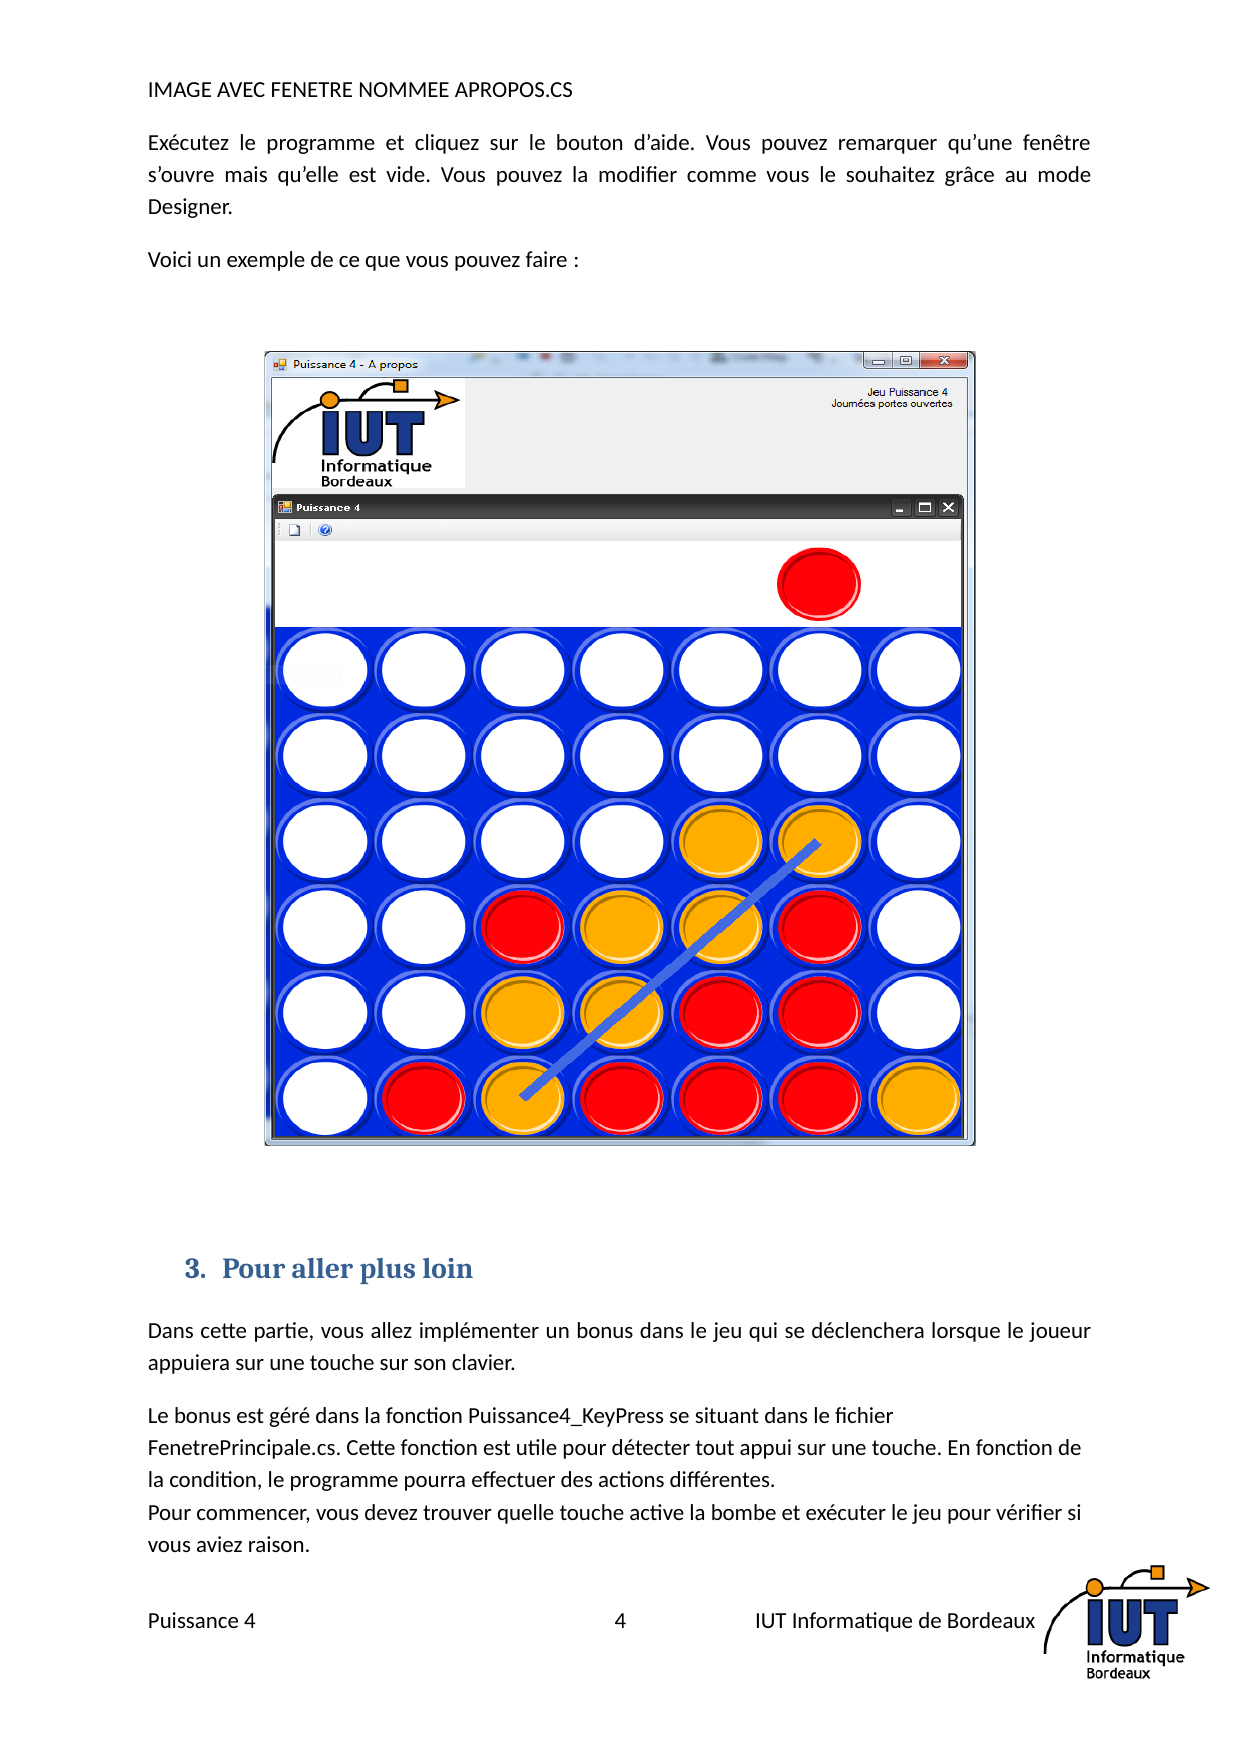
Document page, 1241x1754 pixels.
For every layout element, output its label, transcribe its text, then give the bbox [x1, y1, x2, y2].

subtitle Pour aller plus loin [185, 1252, 1093, 1286]
text Le bonus est géré dans la fonction Puissance4_KeyPress se situant dans le fichier FenetrePrincipale.cs. Cette fonction est utile pour détecter tout appui sur une touche. En fonction de la condition, le programme pourra effectuer des actions différentes. Pour commencer, vous devez trouver quelle touche active la bombe et exécuter le jeu pour vérifier si vous aviez raison. [148, 1401, 1093, 1558]
text IMAGE AVEC FENETRE NOMMEE APROPOS.CS [148, 75, 1093, 103]
text Exécutez le programme et cliquez sur le bouton d’aide. Vous pouvez remarquer qu’une fenêtre s’ouvre mais qu’elle est vide. Vous pouvez la modifier comme vous le souhaitez grâce au mode Designer. [148, 128, 1093, 220]
text Voici un exemple de ce que vous pouvez faire : [148, 245, 1093, 273]
text Dans cette partie, vous allez implémenter un bonus dans le jeu qui se déclenchera lorsque le joueur appuiera sur une touche sur son clavier. [148, 1316, 1093, 1376]
